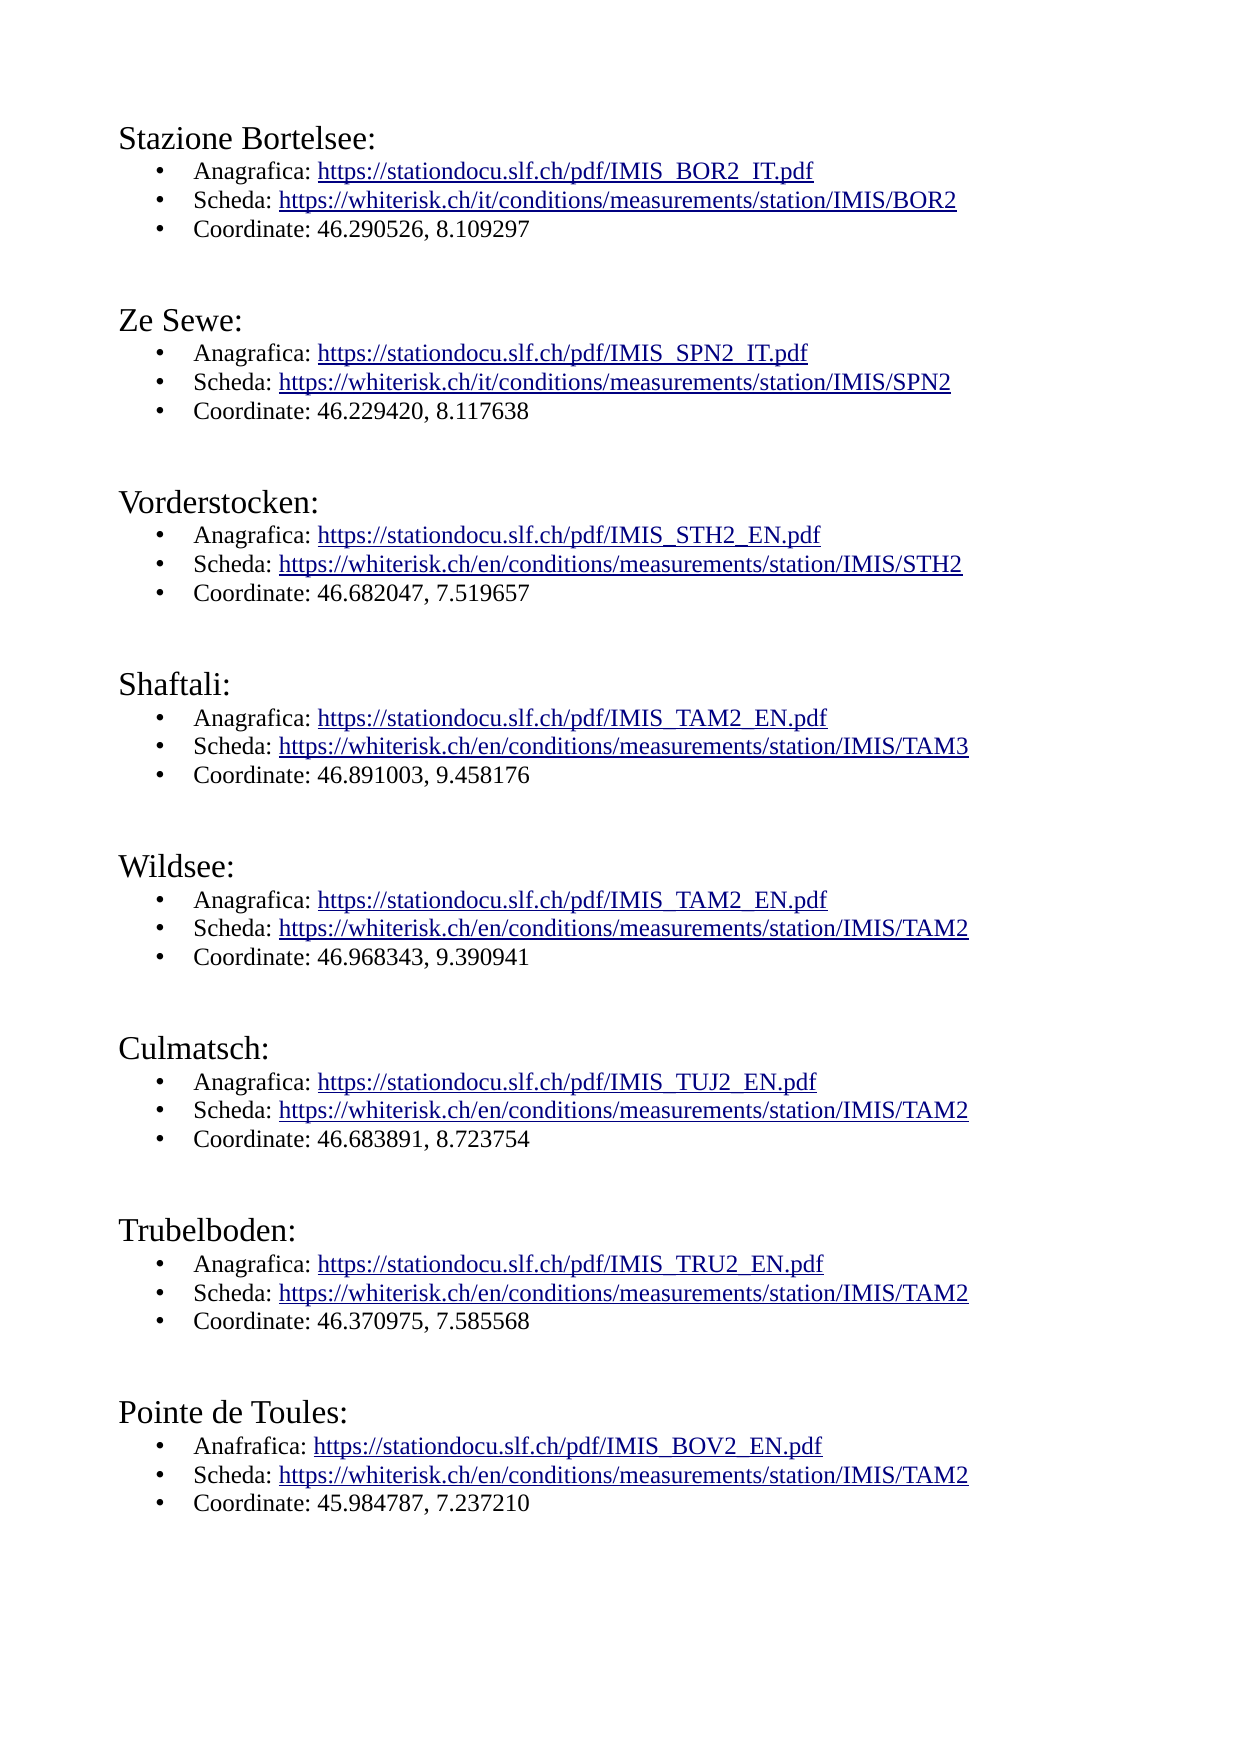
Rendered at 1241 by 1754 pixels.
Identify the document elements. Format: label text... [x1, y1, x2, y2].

list Anagrafica: https://stationdocu.slf.ch/pdf/IMIS_TUJ2_EN.pdf [156, 1067, 1122, 1096]
text Trubelboden: [118, 1211, 1122, 1249]
list Anagrafica: https://stationdocu.slf.ch/pdf/IMIS_TAM2_EN.pdf [156, 885, 1122, 913]
text Shaftali: [118, 664, 1122, 703]
list Anagrafica: https://stationdocu.slf.ch/pdf/IMIS_STH2_EN.pdf [156, 521, 1122, 549]
list Scheda: https://whiterisk.ch/en/conditions/measurements/station/IMIS/TAM2 [156, 913, 1122, 942]
text Stazione Bortelsee: [118, 118, 1122, 156]
text Pointe de Toules: [118, 1393, 1122, 1431]
text Ze Sewe: [118, 300, 1122, 338]
list Scheda: https://whiterisk.ch/en/conditions/measurements/station/IMIS/TAM2 [156, 1460, 1122, 1488]
list Scheda: https://whiterisk.ch/en/conditions/measurements/station/IMIS/TAM2 [156, 1278, 1122, 1306]
list Scheda: https://whiterisk.ch/it/conditions/measurements/station/IMIS/SPN2 [156, 367, 1122, 396]
text Wildsee: [118, 846, 1122, 885]
list Coordinate: 46.682047, 7.519657 [156, 578, 1122, 607]
list Coordinate: 45.984787, 7.237210 [156, 1488, 1122, 1517]
list Scheda: https://whiterisk.ch/en/conditions/measurements/station/IMIS/STH2 [156, 549, 1122, 578]
text Vorderstocken: [118, 482, 1122, 521]
list Coordinate: 46.683891, 8.723754 [156, 1124, 1122, 1153]
list Anagrafica: https://stationdocu.slf.ch/pdf/IMIS_TAM2_EN.pdf [156, 703, 1122, 731]
list Anagrafica: https://stationdocu.slf.ch/pdf/IMIS_SPN2_IT.pdf [156, 338, 1122, 367]
list Anagrafica: https://stationdocu.slf.ch/pdf/IMIS_TRU2_EN.pdf [156, 1249, 1122, 1278]
list Coordinate: 46.370975, 7.585568 [156, 1306, 1122, 1335]
list Scheda: https://whiterisk.ch/en/conditions/measurements/station/IMIS/TAM2 [156, 1096, 1122, 1124]
list Coordinate: 46.290526, 8.109297 [156, 214, 1122, 243]
list Scheda: https://whiterisk.ch/en/conditions/measurements/station/IMIS/TAM3 [156, 731, 1122, 760]
list Scheda: https://whiterisk.ch/it/conditions/measurements/station/IMIS/BOR2 [156, 185, 1122, 214]
list Coordinate: 46.229420, 8.117638 [156, 396, 1122, 425]
text Culmatsch: [118, 1028, 1122, 1067]
list Anafrafica: https://stationdocu.slf.ch/pdf/IMIS_BOV2_EN.pdf [156, 1431, 1122, 1460]
list Coordinate: 46.968343, 9.390941 [156, 942, 1122, 971]
list Anagrafica: https://stationdocu.slf.ch/pdf/IMIS_BOR2_IT.pdf [156, 156, 1122, 185]
list Coordinate: 46.891003, 9.458176 [156, 760, 1122, 789]
